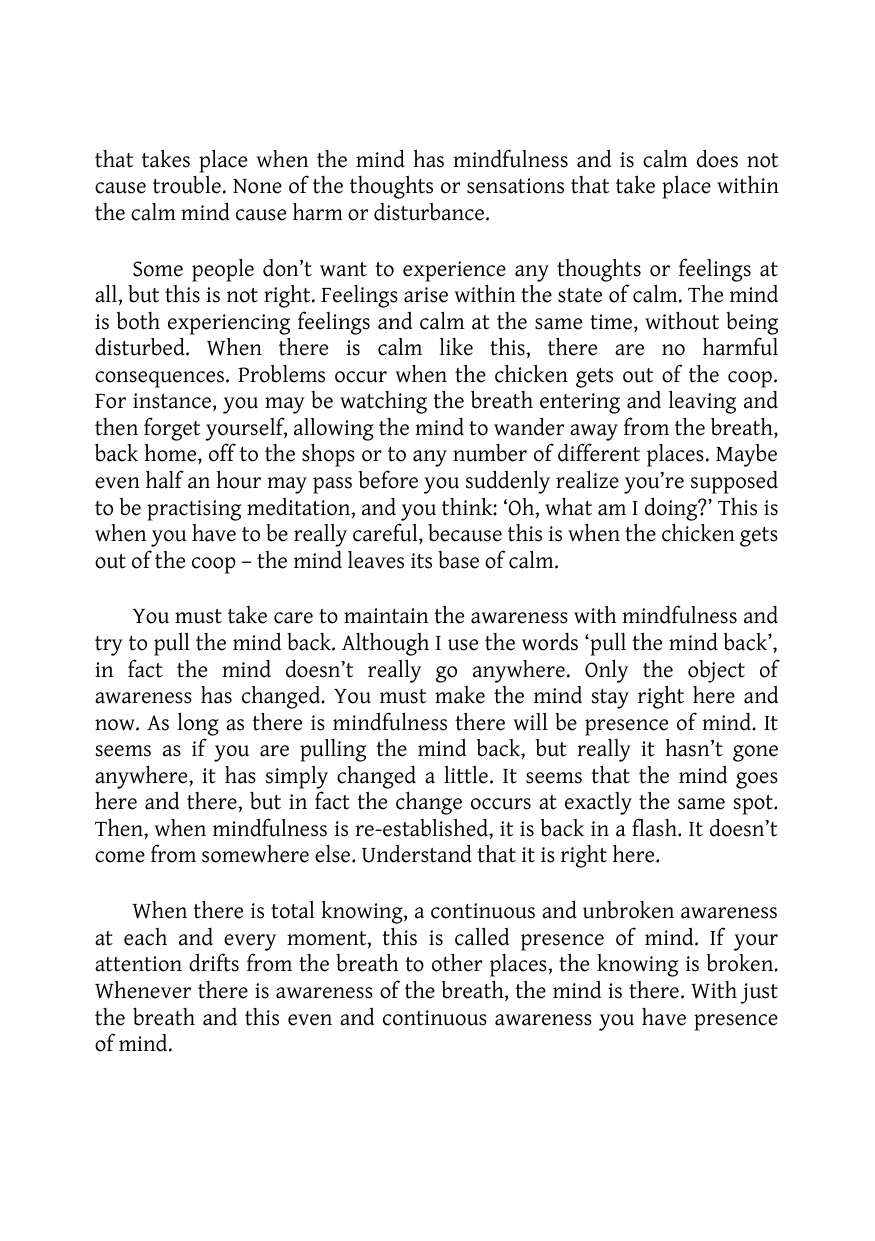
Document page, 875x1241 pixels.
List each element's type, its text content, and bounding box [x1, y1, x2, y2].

text You must take care to maintain the awareness with mindfulness and try to pull the mind back. Although I use the words ‘pull the mind back’, in fact the mind doesn’t really go anywhere. Only the object of awareness has changed. You must make the mind stay right here and now. As long as there is mindfulness there will be presence of mind. It seems as if you are pulling the mind back, but really it hasn’t gone anywhere, it has simply changed a little. It seems that the mind goes here and there, but in fact the change occurs at exactly the same spot. Then, when mindfulness is re-established, it is back in a flash. It doesn’t come from somewhere else. Understand that it is right here. [94, 604, 779, 869]
text When there is total knowing, a continuous and unbroken awareness at each and every moment, this is called presence of mind. If your attention drifts from the breath to other places, the knowing is broken. Whenever there is awareness of the breath, the mind is there. With just the breath and this even and continuous awareness you have presence of mind. [94, 898, 779, 1058]
text Some people don’t want to experience any thoughts or feelings at all, but this is not right. Feelings arise within the state of calm. The mind is both experiencing feelings and calm at the same time, without being disturbed. When there is calm like this, there are no harmful consequences. Problems occur when the chicken gets out of the coop. For instance, you may be watching the breath entering and leaving and then forget yourself, allowing the mind to wander away from the breath, back home, off to the shops or to any number of different places. Maybe even half an hour may pass before you suddenly realize you’re supposed to be practising meditation, and you think: ‘Oh, what am I doing?’ This is when you have to be really careful, because this is when the chicken gets out of the coop – the mind leaves its base of calm. [94, 256, 779, 574]
text that takes place when the mind has mindfulness and is calm does not cause trouble. None of the thoughts or sensations that take place within the calm mind cause harm or disturbance. [94, 147, 779, 227]
